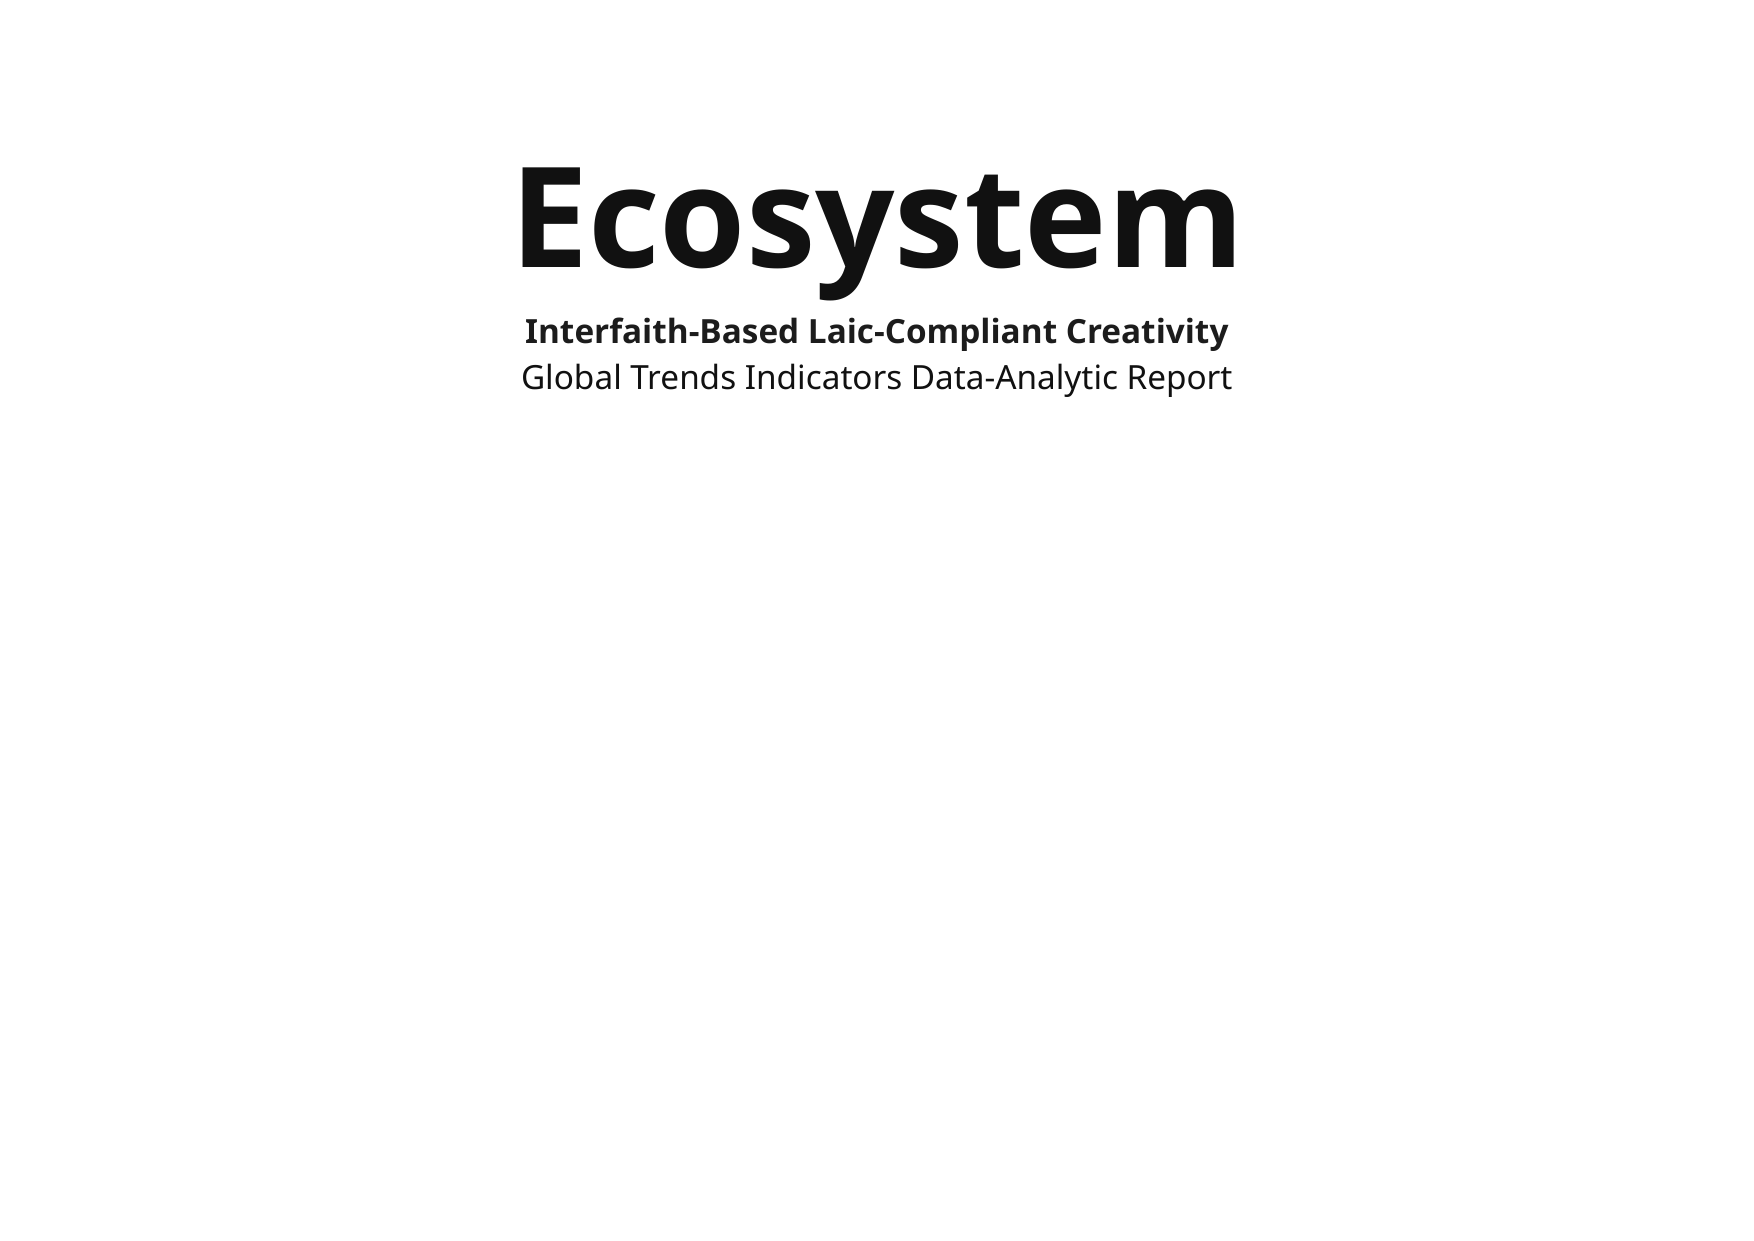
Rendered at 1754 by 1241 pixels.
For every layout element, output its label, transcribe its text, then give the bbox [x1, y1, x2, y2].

text Interfaith-Based Laic-Compliant Creativity [118, 308, 1636, 354]
text Ecosystem [118, 118, 1636, 308]
text Global Trends Indicators Data-Analytic Report [118, 354, 1636, 399]
